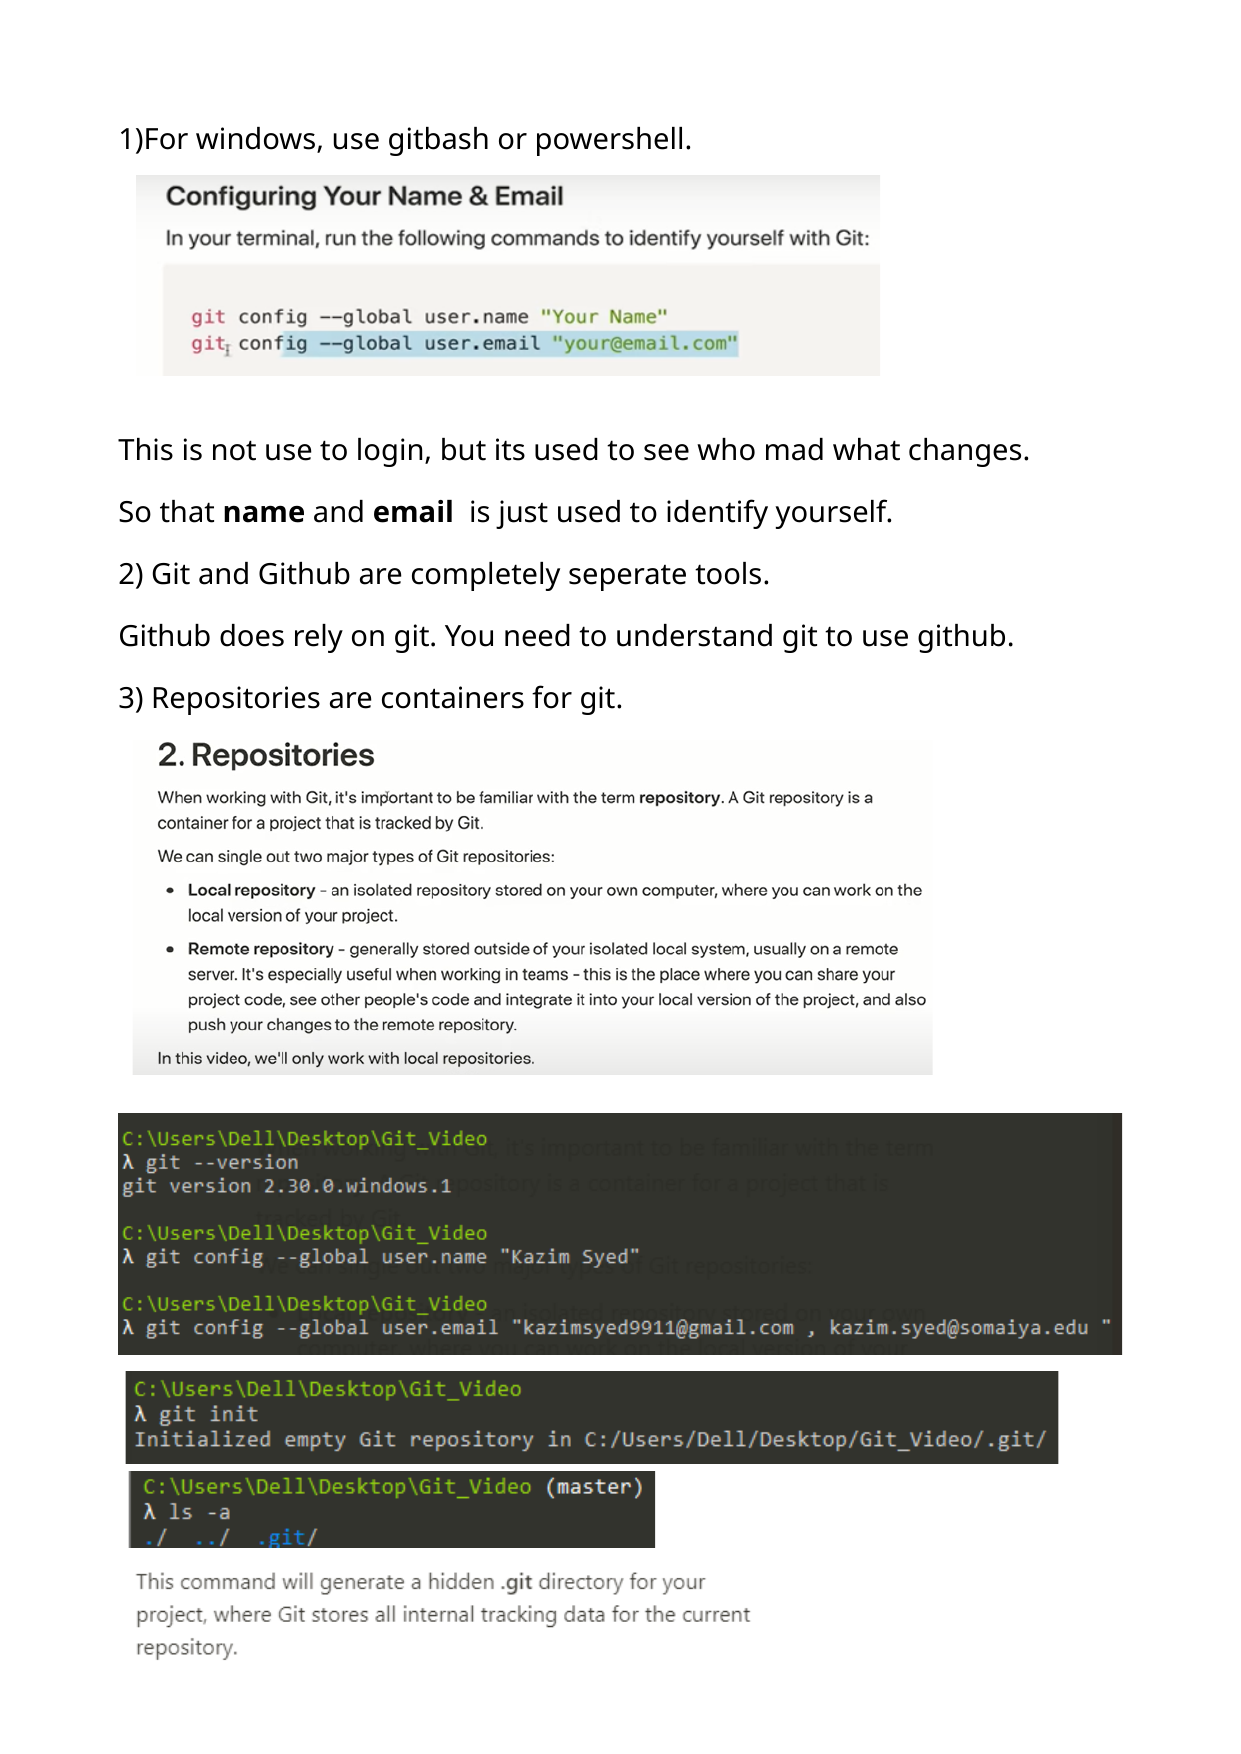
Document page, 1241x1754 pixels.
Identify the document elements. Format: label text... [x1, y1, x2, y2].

text So that name and email is just used to identify yourself. [118, 491, 1122, 531]
text This is not use to login, but its used to see who mad what changes. [118, 429, 1122, 469]
picture [128, 1471, 656, 1548]
text 2) Git and Github are completely seperate tools. [118, 553, 1122, 593]
text 3) Repositories are containers for git. [118, 678, 1122, 717]
text Github does rely on git. You need to understand git to use github. [118, 616, 1122, 655]
picture [132, 740, 933, 1075]
picture [118, 1113, 1123, 1355]
text 1)For windows, use gitbash or powershell. [118, 118, 1122, 158]
picture [134, 1566, 753, 1671]
picture [125, 1371, 1059, 1464]
picture [136, 175, 881, 376]
